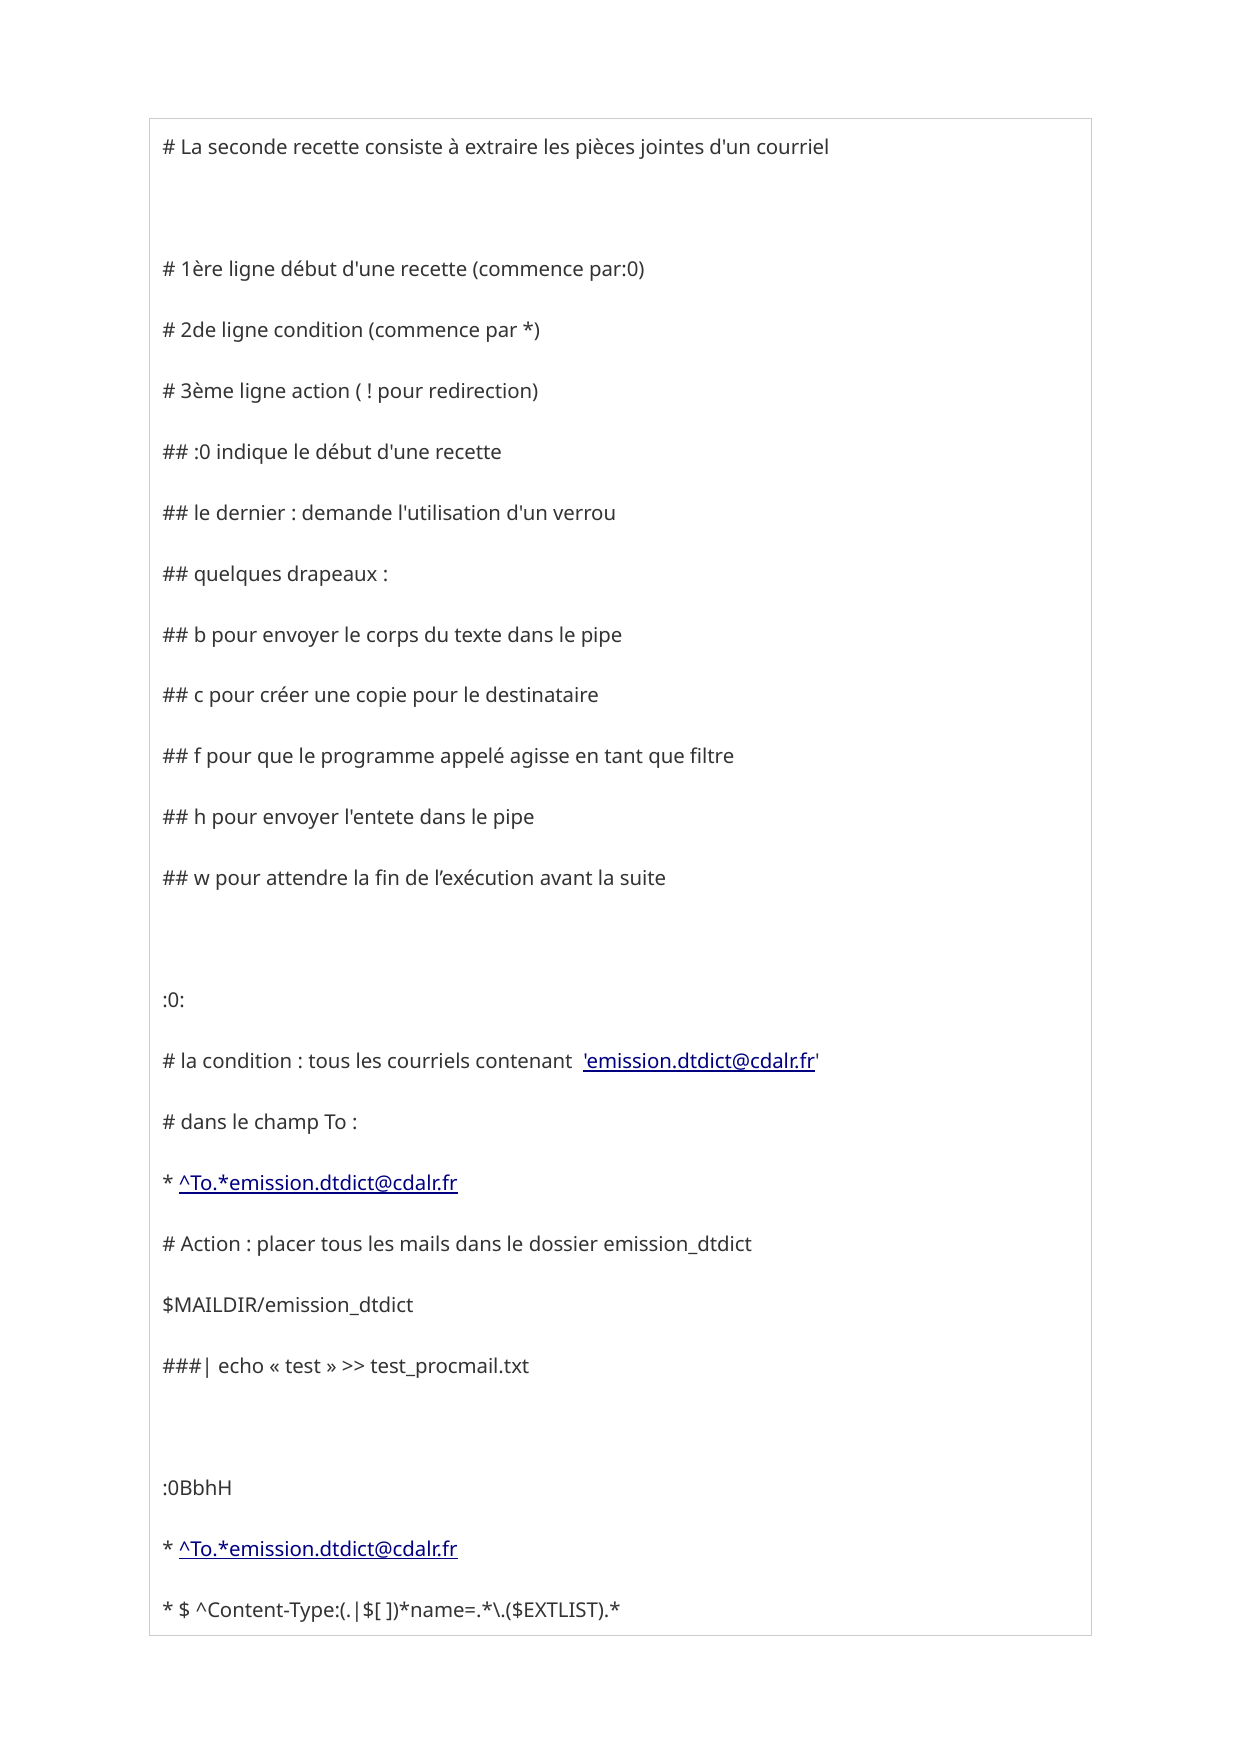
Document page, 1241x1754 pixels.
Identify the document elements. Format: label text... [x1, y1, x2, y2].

text ## b pour envoyer le corps du texte dans le pipe [150, 606, 1091, 648]
text # 3ème ligne action ( ! pour redirection) [150, 362, 1091, 404]
text ## le dernier : demande l'utilisation d'un verrou [150, 484, 1091, 526]
text ## c pour créer une copie pour le destinataire [150, 667, 1091, 709]
text # la condition : tous les courriels contenant 'emission.dtdict@cdalr.fr' [150, 1032, 1091, 1074]
text # La seconde recette consiste à extraire les pièces jointes d'un courriel [150, 119, 1091, 160]
text # 2de ligne condition (commence par *) [150, 301, 1091, 343]
text ## f pour que le programme appelé agisse en tant que filtre [150, 727, 1091, 770]
text ## h pour envoyer l'entete dans le pipe [150, 788, 1091, 831]
text # dans le champ To : [150, 1093, 1091, 1135]
text * $ ^Content-Type:(.|$[ ])*name=.*\.($EXTLIST).* [150, 1581, 1091, 1635]
text :0: [150, 971, 1091, 1013]
text * ^To.*emission.dtdict@cdalr.fr [150, 1520, 1091, 1562]
text * ^To.*emission.dtdict@cdalr.fr [150, 1154, 1091, 1196]
text ## quelques drapeaux : [150, 545, 1091, 587]
text # Action : placer tous les mails dans le dossier emission_dtdict [150, 1215, 1091, 1257]
text # 1ère ligne début d'une recette (commence par:0) [150, 240, 1091, 282]
text :0BbhH [150, 1459, 1091, 1501]
text ## w pour attendre la fin de l’exécution avant la suite [150, 849, 1091, 892]
text ###| echo « test » >> test_procmail.txt [150, 1337, 1091, 1379]
text $MAILDIR/emission_dtdict [150, 1276, 1091, 1318]
text ## :0 indique le début d'une recette [150, 423, 1091, 465]
